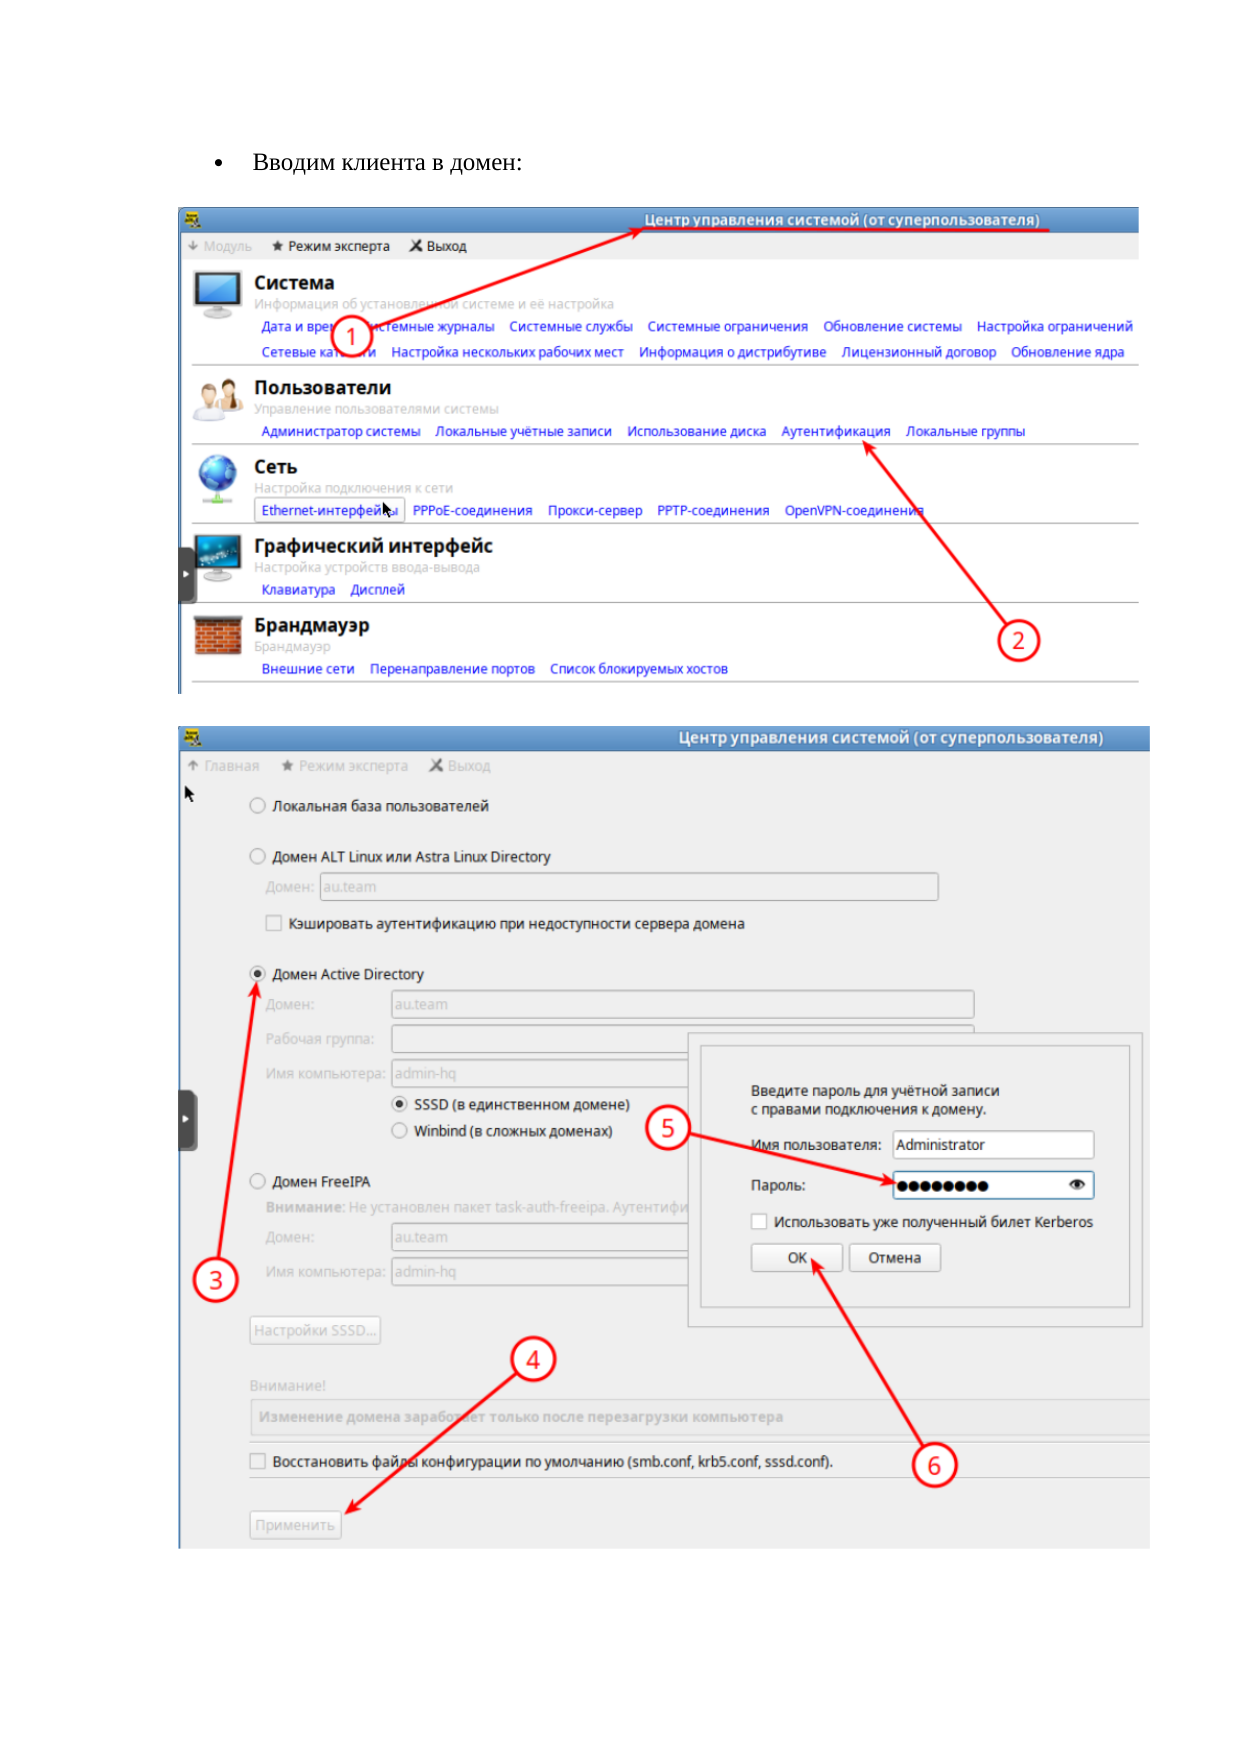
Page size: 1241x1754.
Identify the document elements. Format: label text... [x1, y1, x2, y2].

list Вводим клиента в домен: [215, 147, 1152, 176]
picture [177, 205, 1152, 697]
picture [177, 726, 1151, 1552]
